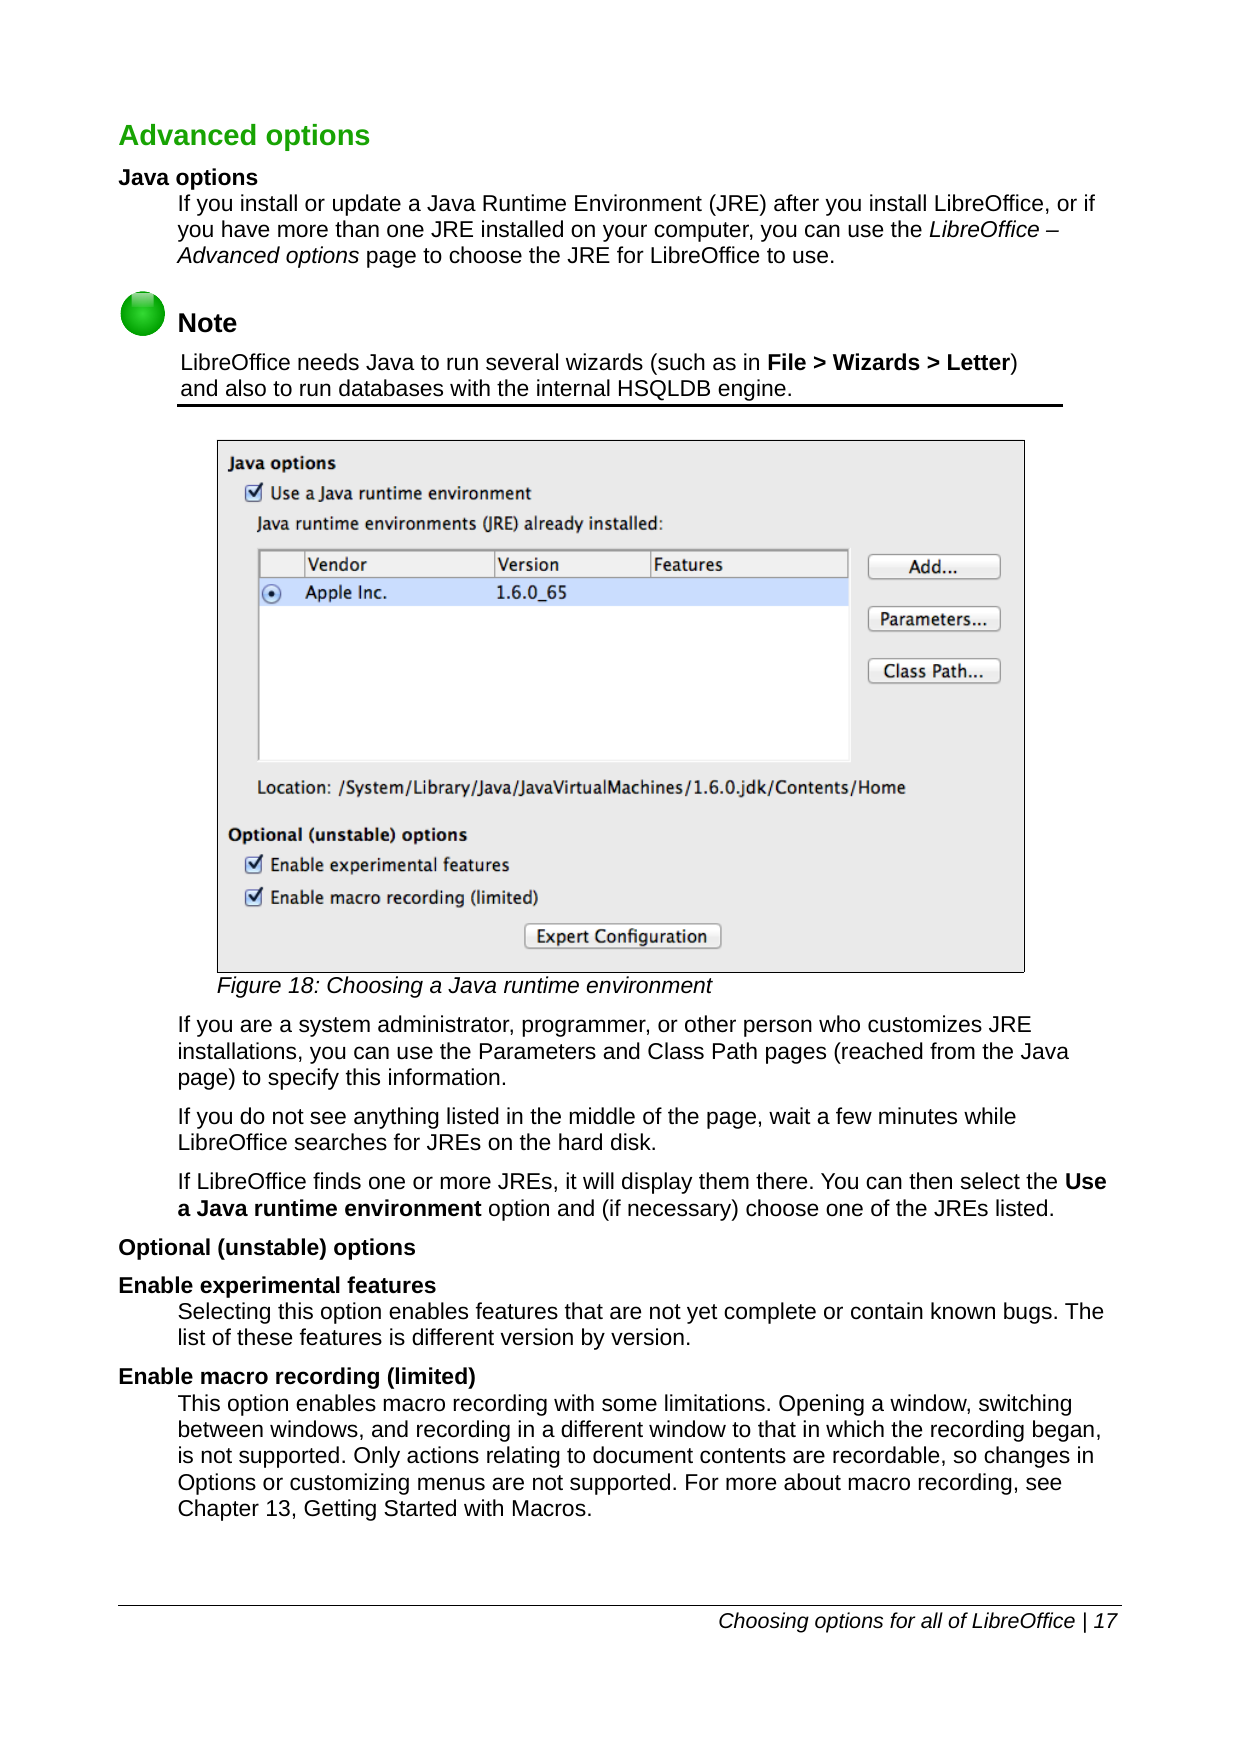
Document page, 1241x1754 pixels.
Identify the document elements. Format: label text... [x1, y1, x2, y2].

text Enable experimental features [118, 1272, 1122, 1298]
text Enable macro recording (limited) [118, 1363, 1122, 1389]
text If you do not see anything listed in the middle of the page, wait a few minutes while LibreOffice searches for JREs on the hard disk. [177, 1103, 1122, 1156]
text LibreOffice needs Java to run several wizards (such as in File > Wizards > Letter) and also to run databases with the internal HSQLDB engine. [177, 346, 1063, 404]
text Optional (unstable) options [118, 1233, 1122, 1260]
text Figure 18: Choosing a Java runtime environment [217, 973, 1024, 999]
text This option enables macro recording with some limitations. Opening a window, switching between windows, and recording in a different window to that in which the recording began, is not supported. Only actions relating to document contents are recordable, so changes in Options or customizing menus are not supported. For more about macro recording, see Chapter 13, Getting Started with Macros. [177, 1389, 1122, 1521]
text If you install or update a Java Runtime Environment (JRE) after you install LibreOffice, or if you have more than one JRE installed on your computer, you can use the LibreOffice – Advanced options page to choose the JRE for LibreOffice to use. [177, 190, 1122, 269]
text Java options [118, 163, 1122, 190]
subtitle Note [118, 289, 1122, 338]
text Selecting this option enables features that are not yet complete or contain known bugs. The list of these features is different version by version. [177, 1298, 1122, 1351]
text If you are a system administrator, programmer, or other person who customizes JRE installations, you can use the Parameters and Class Path pages (reached from the Java page) to specify this information. [177, 1011, 1122, 1091]
text If LibreOffice finds one or more JREs, it will display them there. You can then select the Use a Java runtime environment option and (if necessary) choose one of the JREs listed. [177, 1168, 1122, 1221]
picture [218, 441, 1024, 972]
subtitle Advanced options [118, 118, 1122, 152]
